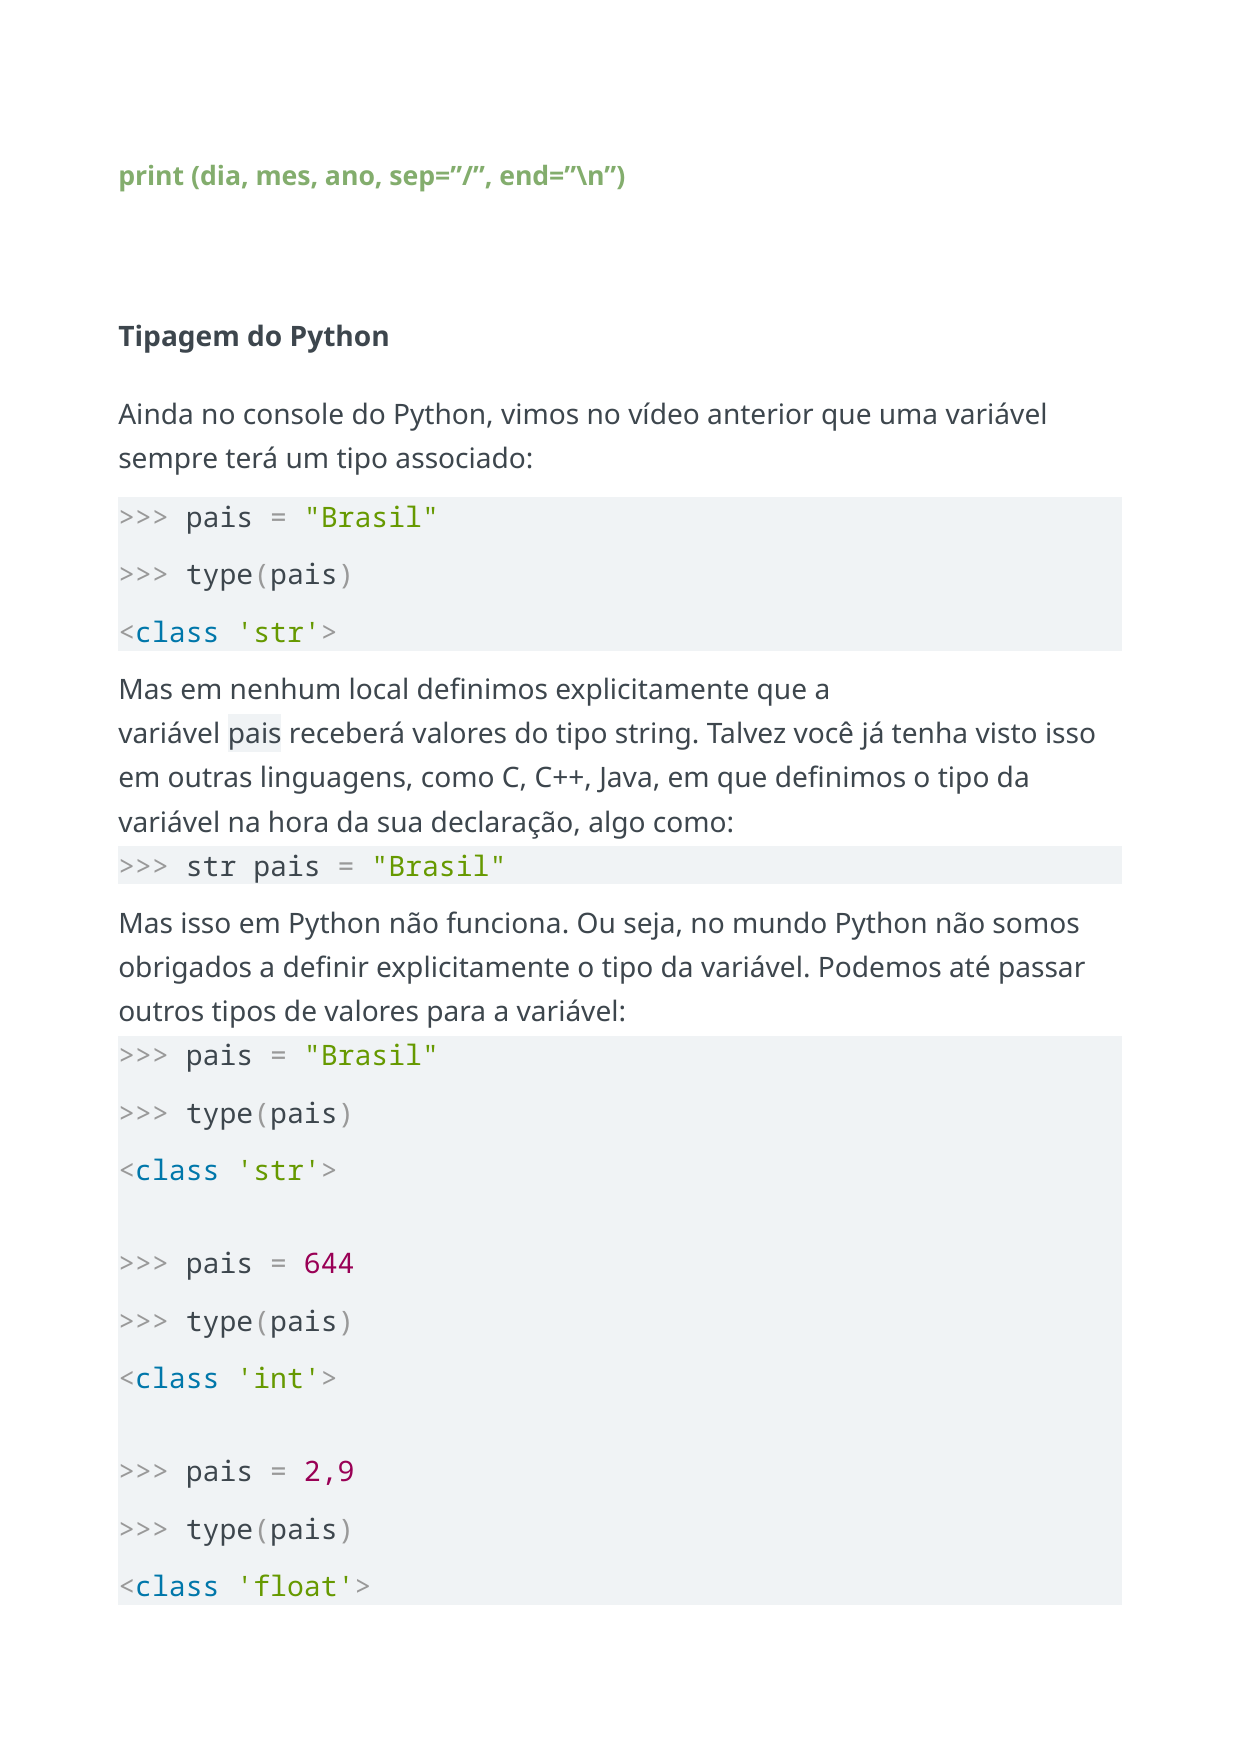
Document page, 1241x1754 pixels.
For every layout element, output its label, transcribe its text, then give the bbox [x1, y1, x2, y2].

text print (dia, mes, ano, sep=”/”, end=”\n”) [118, 157, 1122, 193]
text Mas isso em Python não funciona. Ou seja, no mundo Python não somos obrigados a definir explicitamente o tipo da variável. Podemos até passar outros tipos de valores para a variável: [118, 903, 1122, 1030]
text >>> pais = 644 [118, 1243, 1122, 1282]
subtitle Tipagem do Python [118, 316, 1122, 355]
text Mas em nenhum local definimos explicitamente que a variável pais receberá valores do tipo string. Talvez você já tenha visto isso em outras linguagens, como C, C++, Java, em que definimos o tipo da variável na hora da sua declaração, algo como: [118, 670, 1122, 840]
text >>> pais = "Brasil" [118, 497, 1122, 536]
text <class 'str'> [118, 612, 1122, 651]
text >>> pais = "Brasil" [118, 1036, 1122, 1074]
text >>> pais = 2,9 [118, 1451, 1122, 1490]
text >>> str pais = "Brasil" [118, 846, 1122, 884]
text >>> type(pais) [118, 1093, 1122, 1131]
text >>> type(pais) [118, 555, 1122, 593]
text >>> type(pais) [118, 1509, 1122, 1547]
text <class 'str'> [118, 1151, 1122, 1189]
text >>> type(pais) [118, 1301, 1122, 1339]
text Ainda no console do Python, vimos no vídeo anterior que uma variável sempre terá um tipo associado: [118, 355, 1122, 477]
text <class 'int'> [118, 1358, 1122, 1397]
text <class 'float'> [118, 1566, 1122, 1605]
